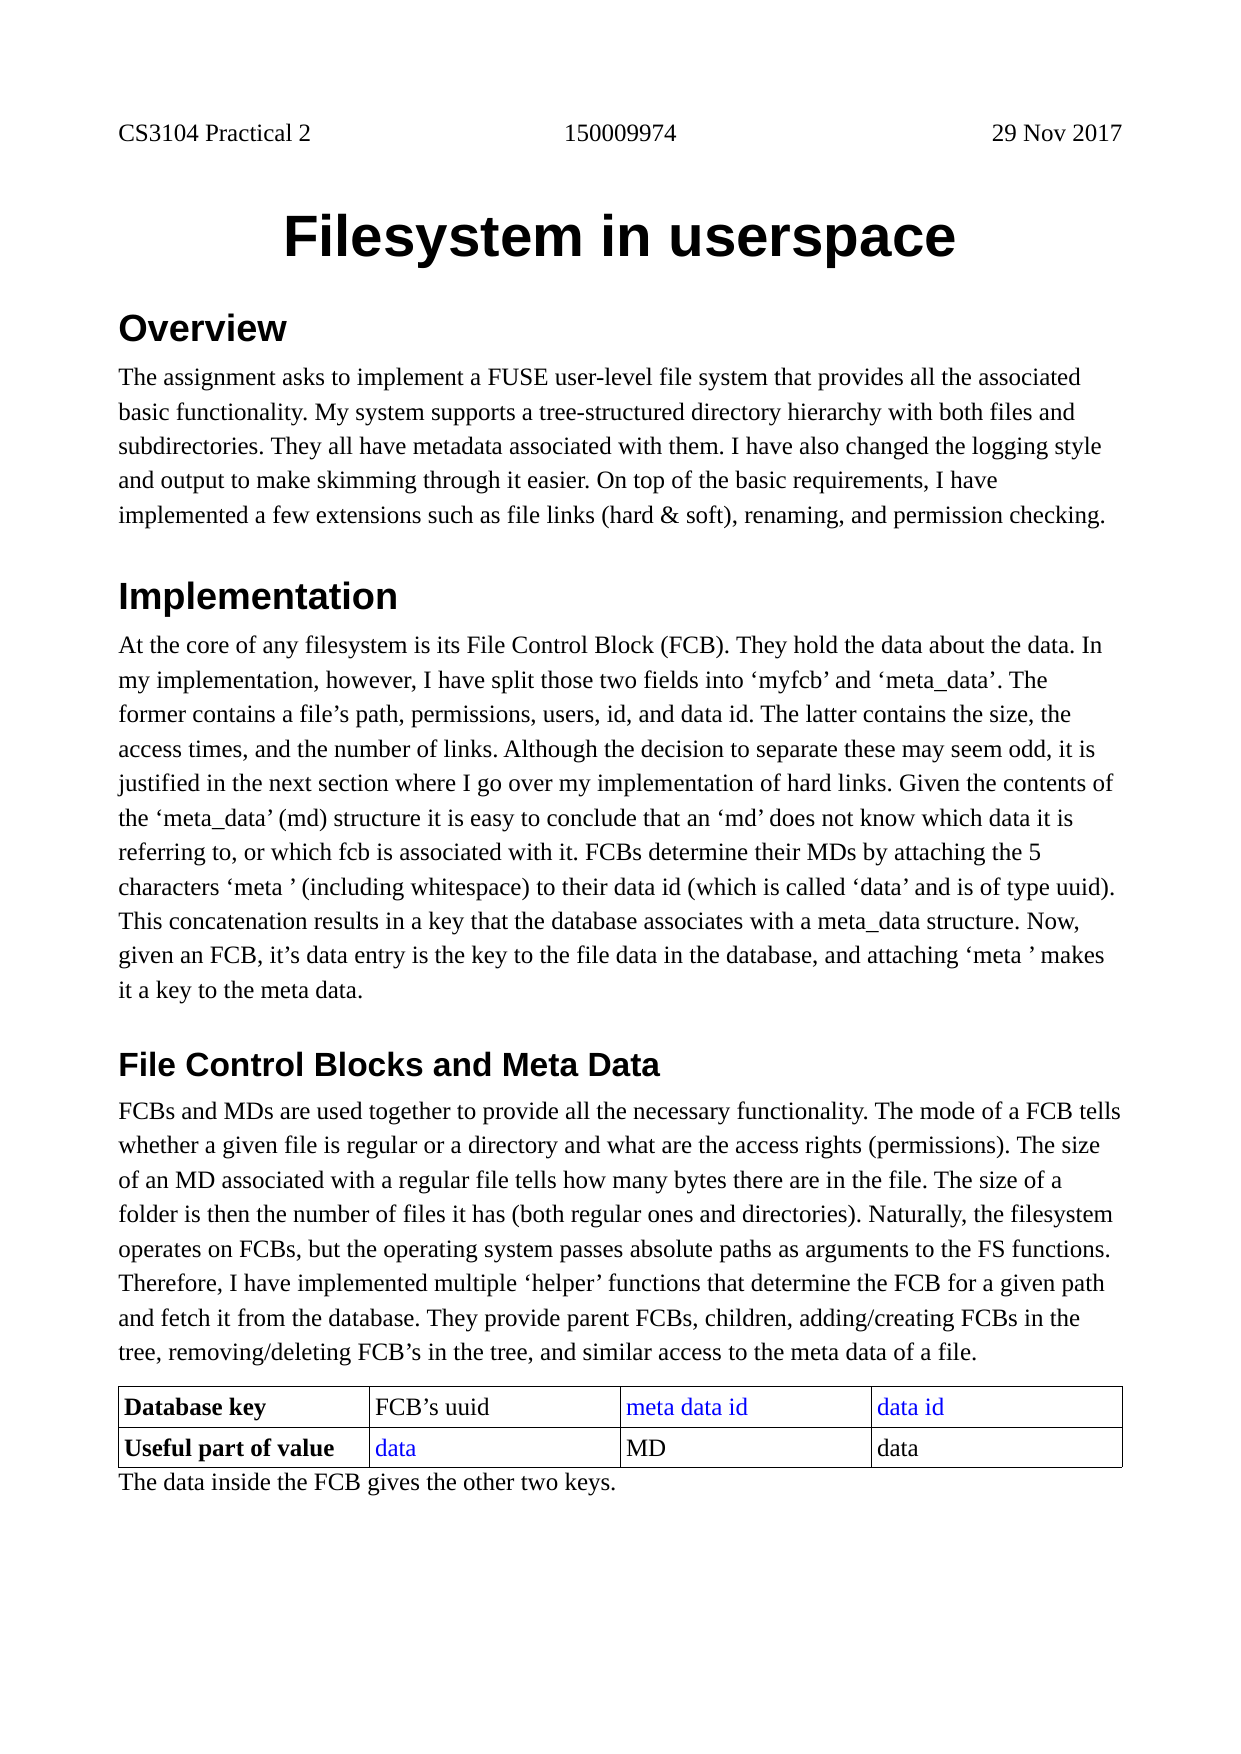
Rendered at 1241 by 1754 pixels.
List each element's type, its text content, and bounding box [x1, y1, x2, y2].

table_cell data [370, 1428, 620, 1467]
table_header meta data id [621, 1387, 871, 1427]
subtitle Overview [118, 306, 1122, 349]
table_cell data [872, 1428, 1122, 1467]
table_header FCB’s uuid [370, 1387, 620, 1427]
table_cell Useful part of value [119, 1428, 369, 1467]
table_header data id [872, 1387, 1122, 1427]
text The assignment asks to implement a FUSE user-level file system that provides all the associated basic functionality. My system supports a tree-structured directory hierarchy with both files and subdirectories. They all have metadata associated with them. I have also changed the logging style and output to make skimming through it easier. On top of the basic requirements, I have implemented a few extensions such as file links (hard & soft), renaming, and permission checking. [118, 362, 1122, 529]
table_header Database key [119, 1387, 369, 1427]
text At the core of any filesystem is its File Control Block (FCB). They hold the data about the data. In my implementation, however, I have split those two fields into ‘myfcb’ and ‘meta_data’. The former contains a file’s path, permissions, users, id, and data id. The latter contains the size, the access times, and the number of links. Although the decision to separate these may seem odd, it is justified in the next section where I go over my implementation of hard links. Given the contents of the ‘meta_data’ (md) structure it is easy to conclude that an ‘md’ does not know which data it is referring to, or which fcb is associated with it. FCBs determine their MDs by attaching the 5 characters ‘meta ’ (including whitespace) to their data id (which is called ‘data’ and is of type uuid). This concatenation results in a key that the database associates with a meta_data structure. Now, given an FCB, it’s data entry is the key to the file data in the database, and attaching ‘meta ’ makes it a key to the meta data. [118, 630, 1122, 1004]
text The data inside the FCB gives the other two keys. [118, 1468, 1122, 1496]
text FCBs and MDs are used together to provide all the necessary functionality. The mode of a FCB tells whether a given file is regular or a directory and what are the access rights (permissions). The size of an MD associated with a regular file tells how many bytes there are in the file. The size of a folder is then the number of files it has (both regular ones and directories). Naturally, the filesystem operates on FCBs, but the operating system passes absolute paths as arguments to the FS functions. Therefore, I have implemented multiple ‘helper’ functions that determine the FCB for a given path and fetch it from the database. They provide parent FCBs, children, adding/creating FCBs in the tree, removing/deleting FCB’s in the tree, and similar access to the meta data of a file. [118, 1096, 1122, 1366]
subtitle Implementation [118, 574, 1122, 618]
table_cell MD [621, 1428, 871, 1467]
subtitle File Control Blocks and Meta Data [118, 1045, 1122, 1083]
title Filesystem in userspace [118, 201, 1122, 268]
